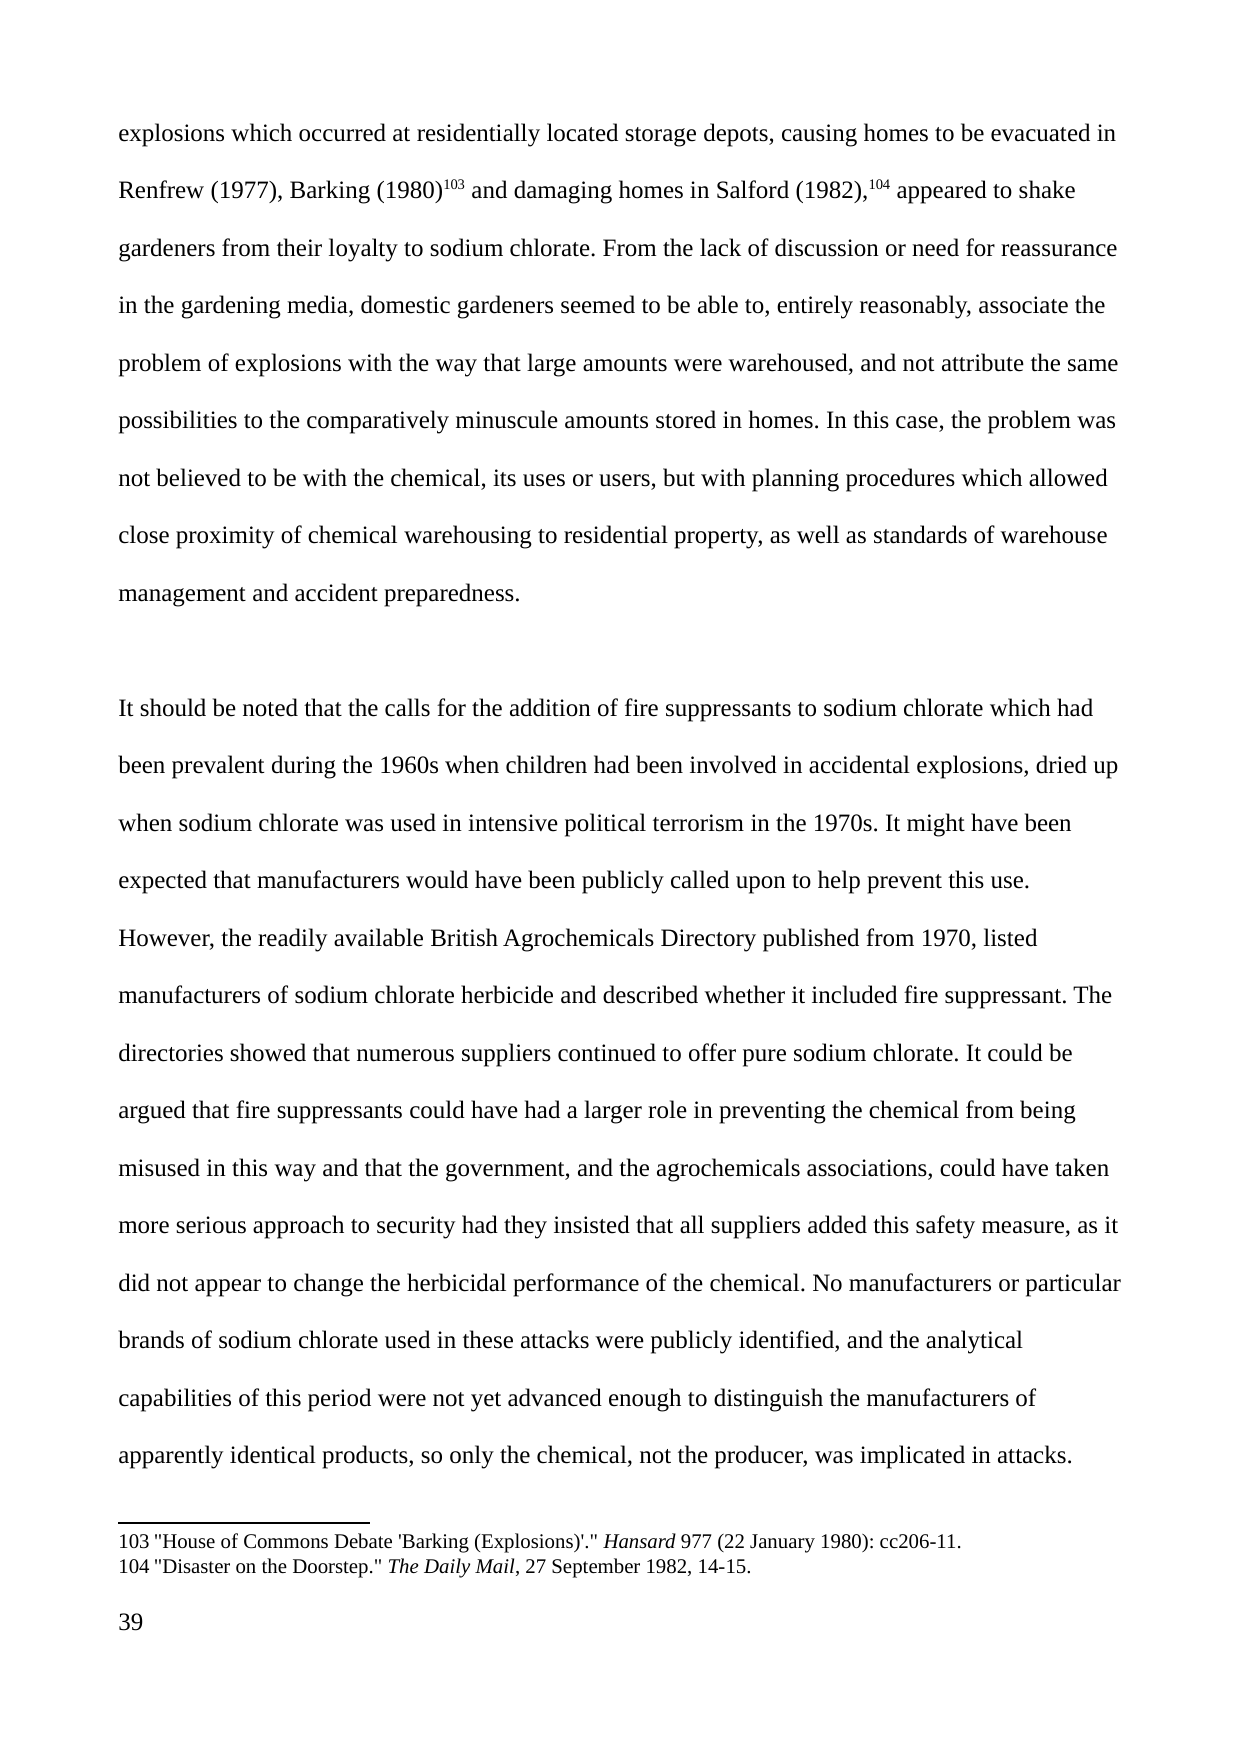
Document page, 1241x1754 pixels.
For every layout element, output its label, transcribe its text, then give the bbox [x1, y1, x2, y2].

text It should be noted that the calls for the addition of fire suppressants to sodium chlorate which had been prevalent during the 1960s when children had been involved in accidental explosions, dried up when sodium chlorate was used in intensive political terrorism in the 1970s. It might have been expected that manufacturers would have been publicly called upon to help prevent this use. However, the readily available British Agrochemicals Directory published from 1970, listed manufacturers of sodium chlorate herbicide and described whether it included fire suppressant. The directories showed that numerous suppliers continued to offer pure sodium chlorate. It could be argued that fire suppressants could have had a larger role in preventing the chemical from being misused in this way and that the government, and the agrochemicals associations, could have taken more serious approach to security had they insisted that all suppliers added this safety measure, as it did not appear to change the herbicidal performance of the chemical. No manufacturers or particular brands of sodium chlorate used in these attacks were publicly identified, and the analytical capabilities of this period were not yet advanced enough to distinguish the manufacturers of apparently identical products, so only the chemical, not the producer, was implicated in attacks. [118, 693, 1122, 1469]
text "Disaster on the Doorstep." The Daily Mail, 27 September 1982, 14-15. [118, 1553, 1122, 1578]
text explosions which occurred at residentially located storage depots, causing homes to be evacuated in Renfrew (1977), Barking (1980) and damaging homes in Salford (1982), appeared to shake gardeners from their loyalty to sodium chlorate. From the lack of discussion or need for reassurance in the gardening media, domestic gardeners seemed to be able to, entirely reasonably, associate the problem of explosions with the way that large amounts were warehoused, and not attribute the same possibilities to the comparatively minuscule amounts stored in homes. In this case, the problem was not believed to be with the chemical, its uses or users, but with planning procedures which allowed close proximity of chemical warehousing to residential property, as well as standards of warehouse management and accident preparedness. [118, 118, 1122, 607]
text "House of Commons Debate 'Barking (Explosions)'." Hansard 977 (22 January 1980): cc206-11. [118, 1529, 1122, 1553]
